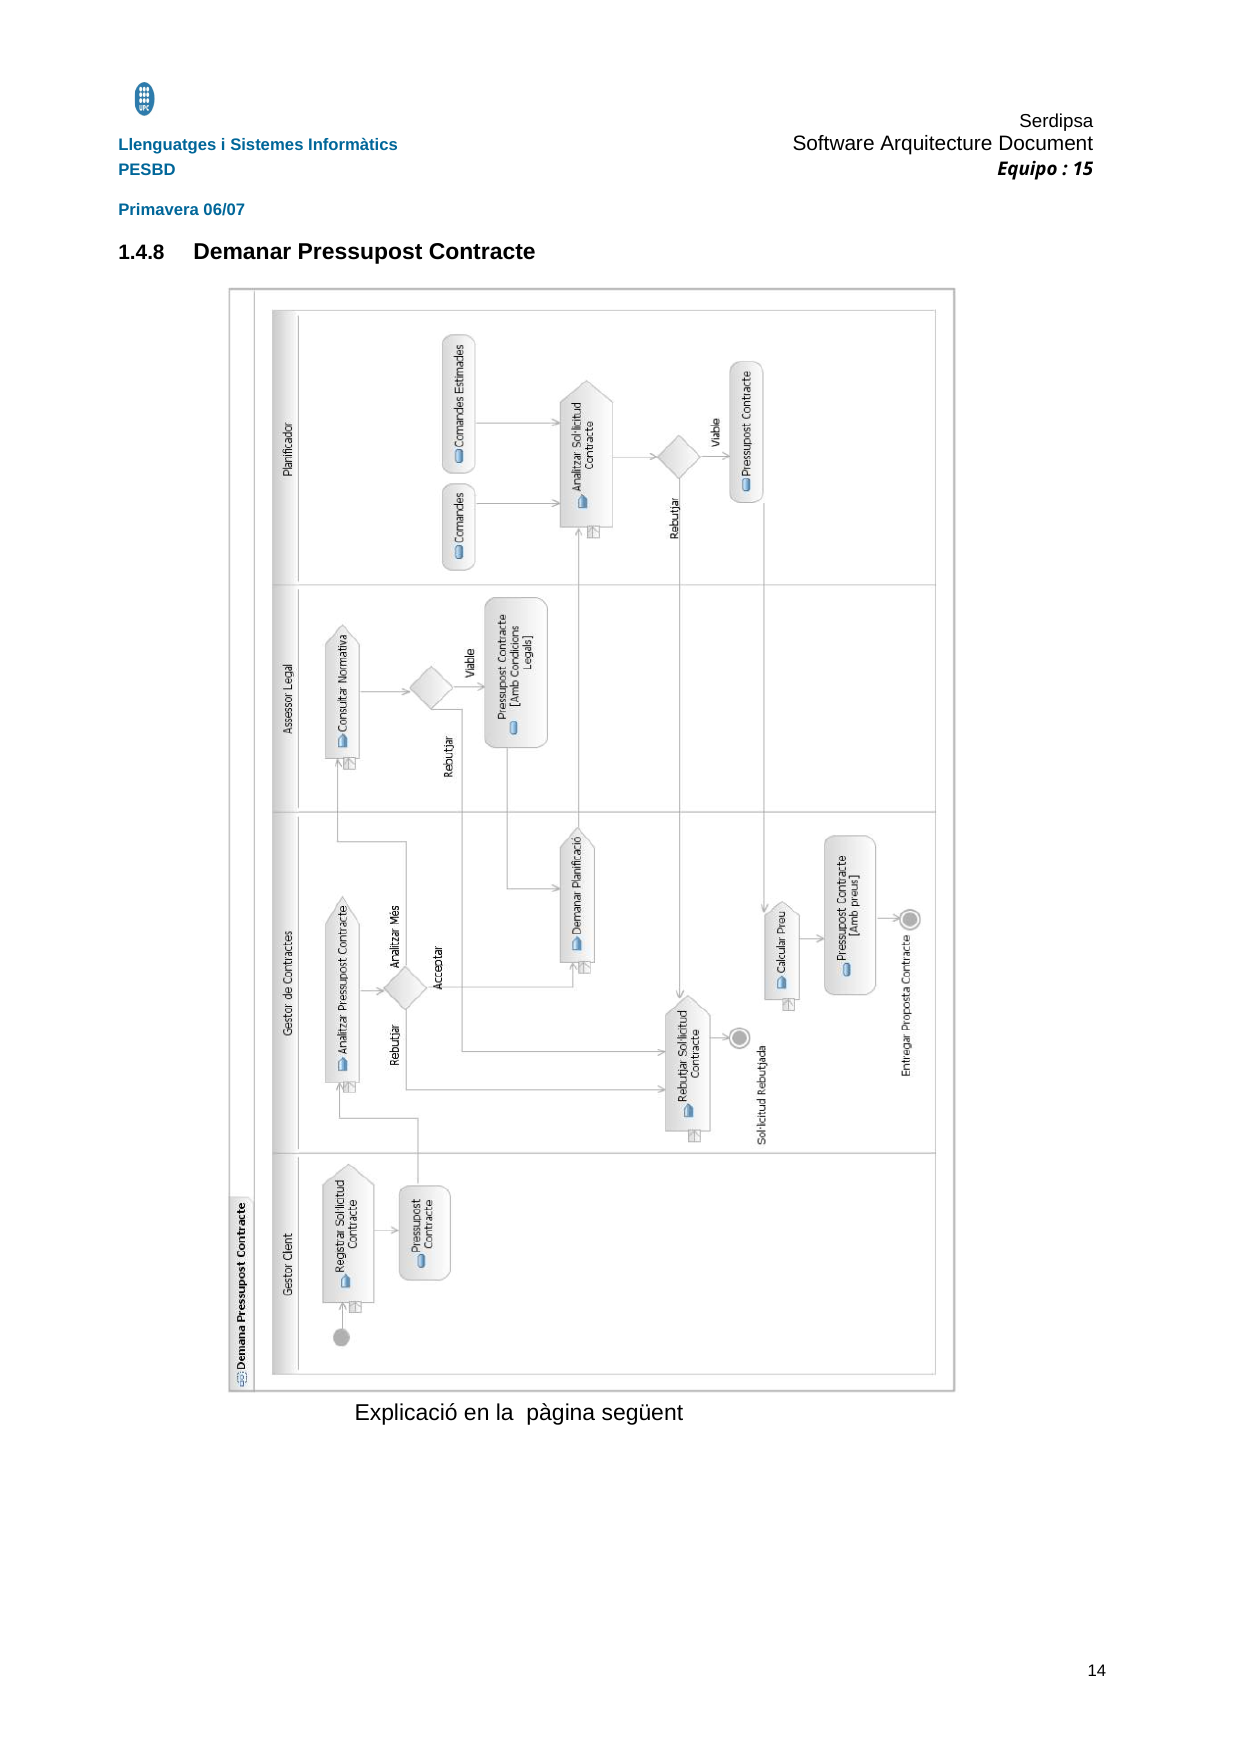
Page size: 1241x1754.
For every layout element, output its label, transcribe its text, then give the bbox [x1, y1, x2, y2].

picture [220, 279, 963, 1399]
text Explicació en la pàgina següent [354, 271, 1106, 1426]
subtitle Demanar Pressupost Contracte [118, 238, 1106, 264]
